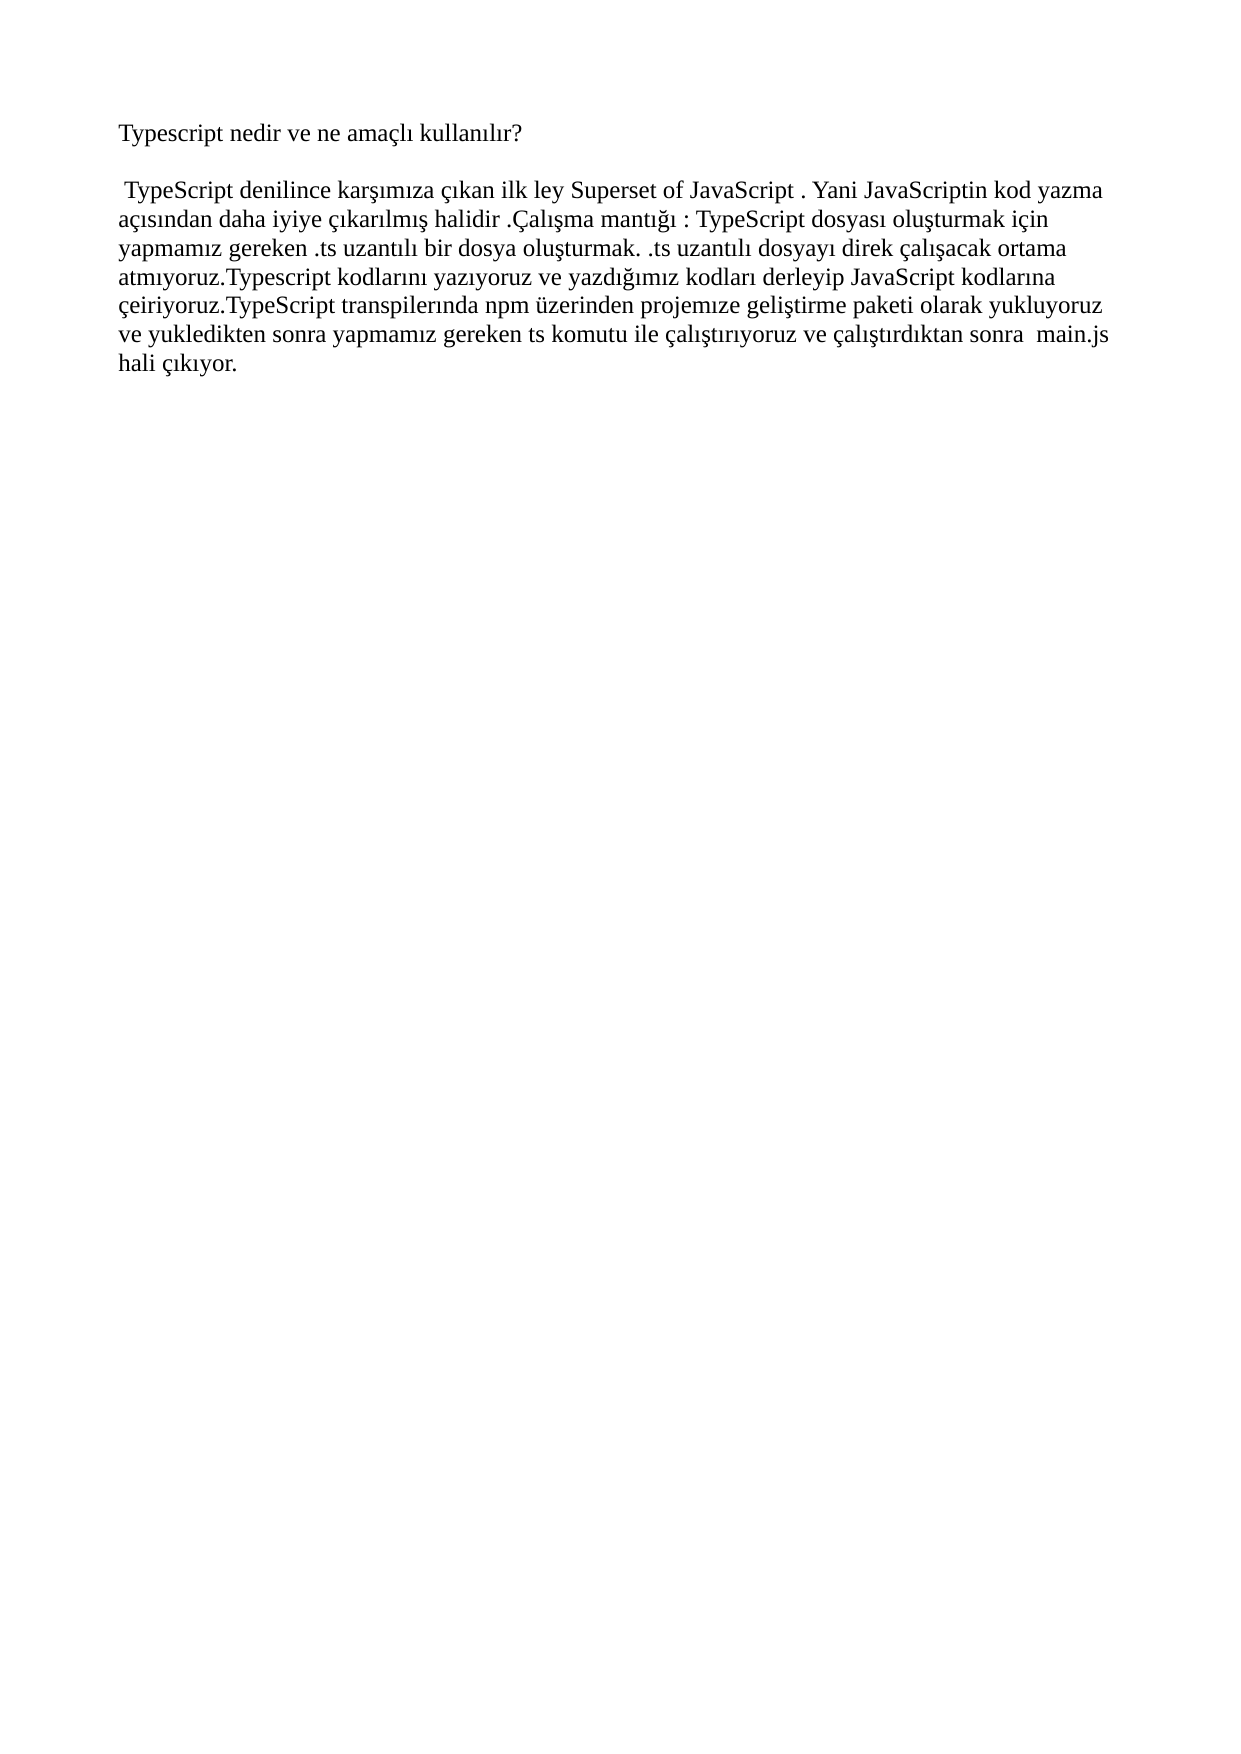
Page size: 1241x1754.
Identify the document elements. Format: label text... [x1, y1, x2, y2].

text TypeScript denilince karşımıza çıkan ilk ley Superset of JavaScript . Yani JavaScriptin kod yazma açısından daha iyiye çıkarılmış halidir .Çalışma mantığı : TypeScript dosyası oluşturmak için yapmamız gereken .ts uzantılı bir dosya oluşturmak. .ts uzantılı dosyayı direk çalışacak ortama atmıyoruz.Typescript kodlarını yazıyoruz ve yazdığımız kodları derleyip JavaScript kodlarına çeiriyoruz.TypeScript transpilerında npm üzerinden projemıze geliştirme paketi olarak yukluyoruz ve yukledikten sonra yapmamız gereken ts komutu ile çalıştırıyoruz ve çalıştırdıktan sonra main.js hali çıkıyor. [118, 176, 1122, 377]
text Typescript nedir ve ne amaçlı kullanılır? [118, 118, 1122, 147]
